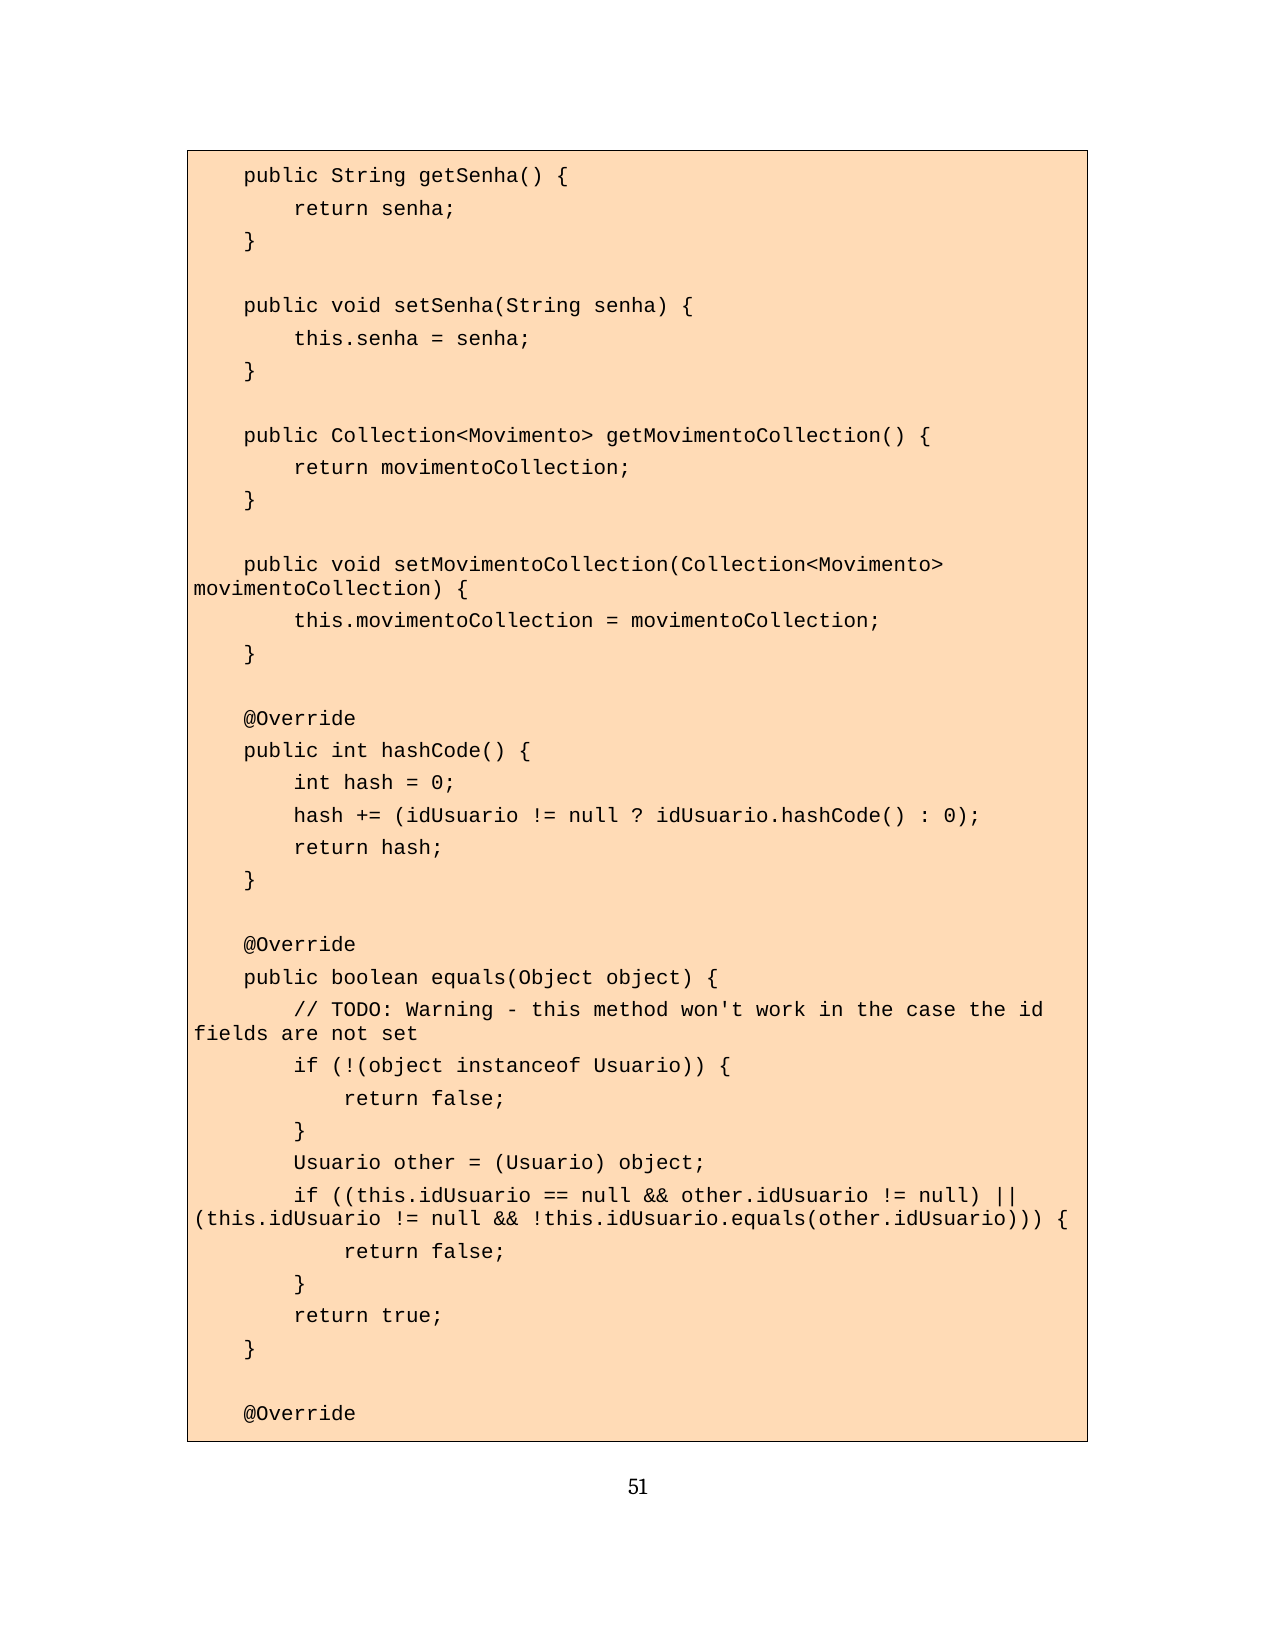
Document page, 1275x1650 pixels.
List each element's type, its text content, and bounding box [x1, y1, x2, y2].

table_header public String getSenha() { return senha; } public void setSenha(String senha) { this.senha = senha; } public Collection<Movimento> getMovimentoCollection() { return movimentoCollection; } public void setMovimentoCollection(Collection<Movimento> movimentoCollection) { this.movimentoCollection = movimentoCollection; } @Override public int hashCode() { int hash = 0; hash += (idUsuario != null ? idUsuario.hashCode() : 0); return hash; } @Override public boolean equals(Object object) { // TODO: Warning - this method won't work in the case the id fields are not set if (!(object instanceof Usuario)) { return false; } Usuario other = (Usuario) object; if ((this.idUsuario == null && other.idUsuario != null) || (this.idUsuario != null && !this.idUsuario.equals(other.idUsuario))) { return false; } return true; } @Override [188, 151, 1087, 1441]
